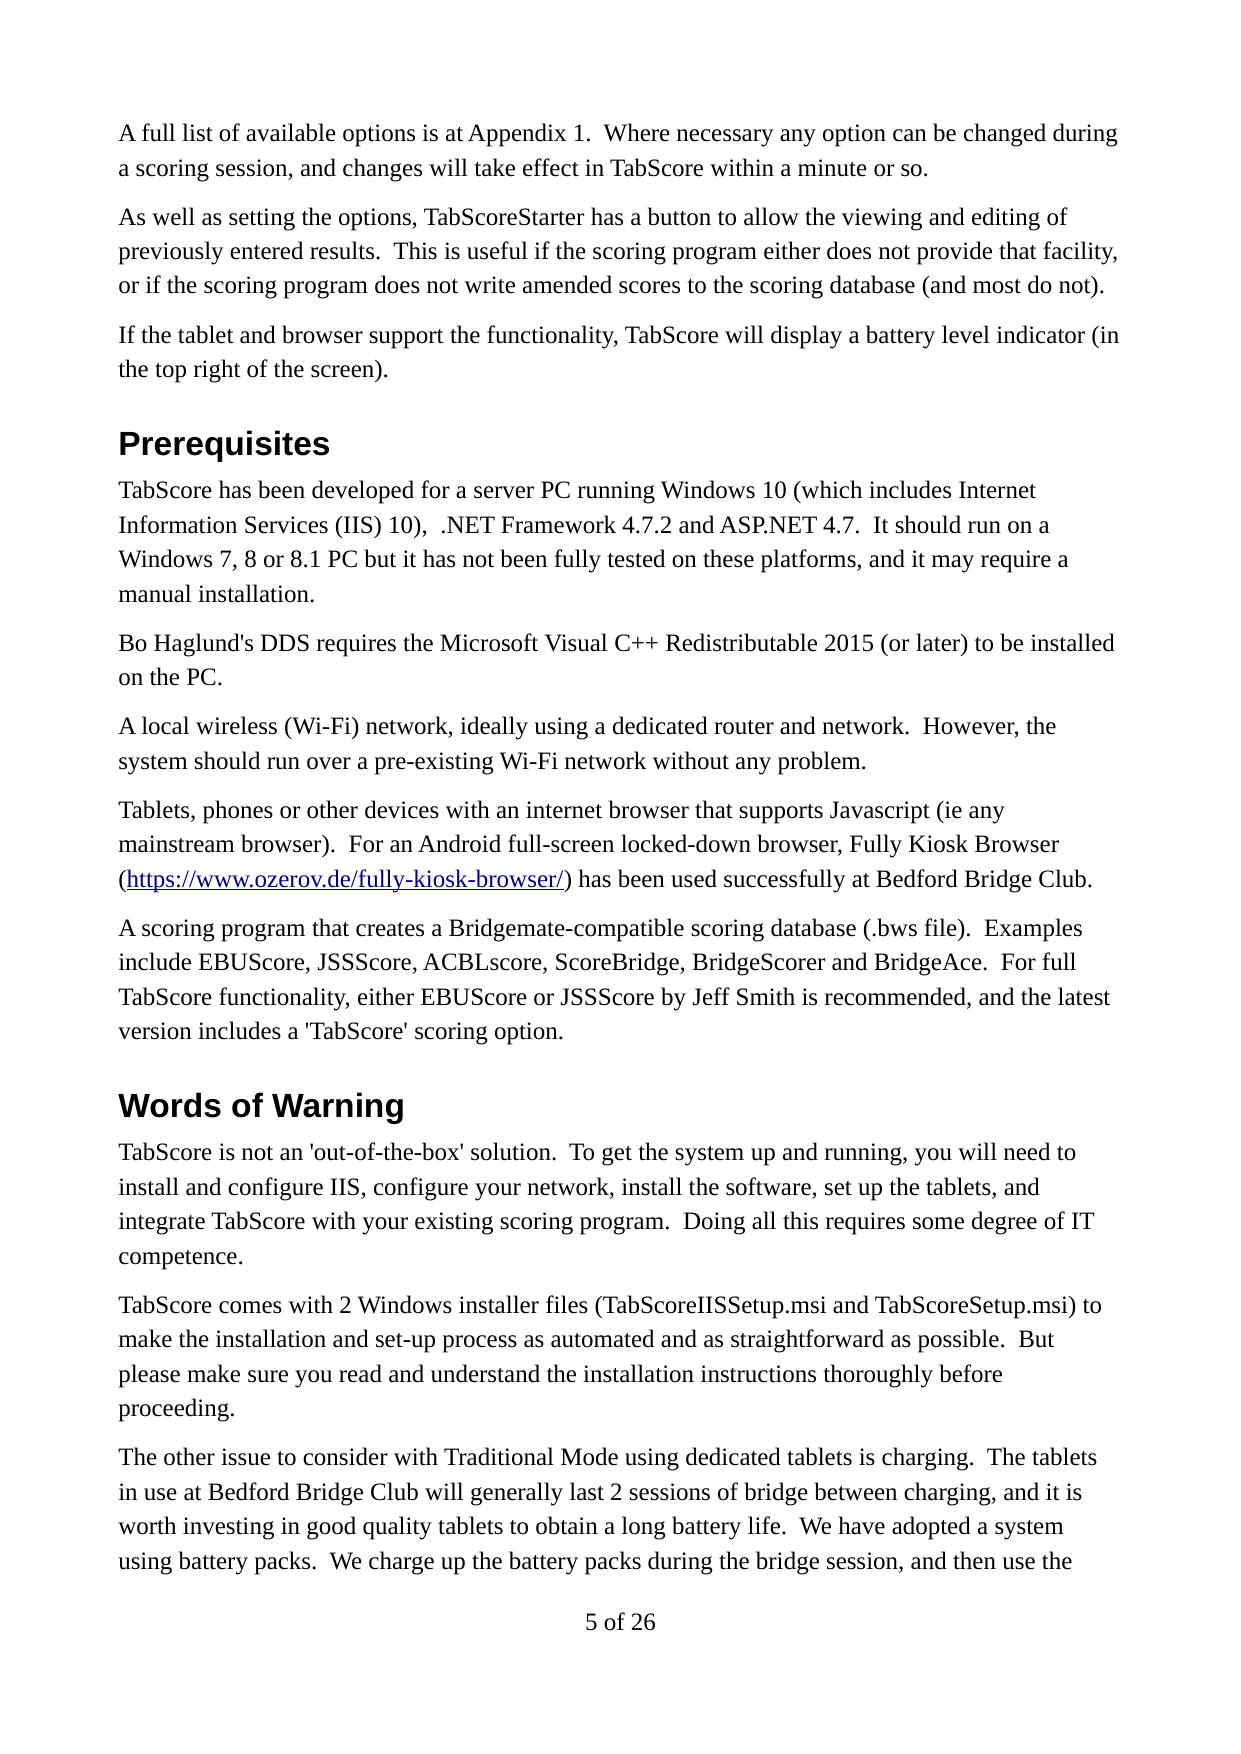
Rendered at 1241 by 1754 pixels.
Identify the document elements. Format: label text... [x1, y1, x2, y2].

text Bo Haglund's DDS requires the Microsoft Visual C++ Redistributable 2015 (or later) to be installed on the PC. [118, 628, 1122, 691]
subtitle Prerequisites [118, 424, 1122, 463]
text Tablets, phones or other devices with an internet browser that supports Javascript (ie any mainstream browser). For an Android full-screen locked-down browser, Fully Kiosk Browser (https://www.ozerov.de/fully-kiosk-browser/) has been used successfully at Bedford Bridge Club. [118, 795, 1122, 892]
text A scoring program that creates a Bridgemate-compatible scoring database (.bws file). Examples include EBUScore, JSSScore, ACBLscore, ScoreBridge, BridgeScorer and BridgeAce. For full TabScore functionality, either EBUScore or JSSScore by Jeff Smith is recommended, and the latest version includes a 'TabScore' scoring option. [118, 913, 1122, 1045]
text If the tablet and browser support the functionality, TabScore will display a battery level indicator (in the top right of the screen). [118, 320, 1122, 383]
subtitle Words of Warning [118, 1086, 1122, 1125]
text A local wireless (Wi-Fi) network, ideally using a dedicated router and network. However, the system should run over a pre-existing Wi-Fi network without any problem. [118, 711, 1122, 774]
text TabScore comes with 2 Windows installer files (TabScoreIISSetup.msi and TabScoreSetup.msi) to make the installation and set-up process as automated and as straightforward as possible. But please make sure you read and understand the installation instructions thoroughly before proceeding. [118, 1290, 1122, 1422]
text TabScore is not an 'out-of-the-box' solution. To get the system up and running, you will need to install and configure IIS, configure your network, install the software, set up the tablets, and integrate TabScore with your existing scoring program. Doing all this requires some degree of IT competence. [118, 1137, 1122, 1269]
text A full list of available options is at Appendix 1. Where necessary any option can be changed during a scoring session, and changes will take effect in TabScore within a minute or so. [118, 118, 1122, 181]
text TabScore has been developed for a server PC running Windows 10 (which includes Internet Information Services (IIS) 10), .NET Framework 4.7.2 and ASP.NET 4.7. It should run on a Windows 7, 8 or 8.1 PC but it has not been fully tested on these platforms, and it may require a manual installation. [118, 475, 1122, 607]
text The other issue to consider with Traditional Mode using dedicated tablets is charging. The tablets in use at Bedford Bridge Club will generally last 2 sessions of bridge between charging, and it is worth investing in good quality tablets to obtain a long battery life. We have adopted a system using battery packs. We charge up the battery packs during the bridge session, and then use the [118, 1442, 1122, 1574]
text As well as setting the options, TabScoreStarter has a button to allow the viewing and editing of previously entered results. This is useful if the scoring program either does not provide that facility, or if the scoring program does not write amended scores to the scoring database (and most do not). [118, 202, 1122, 299]
